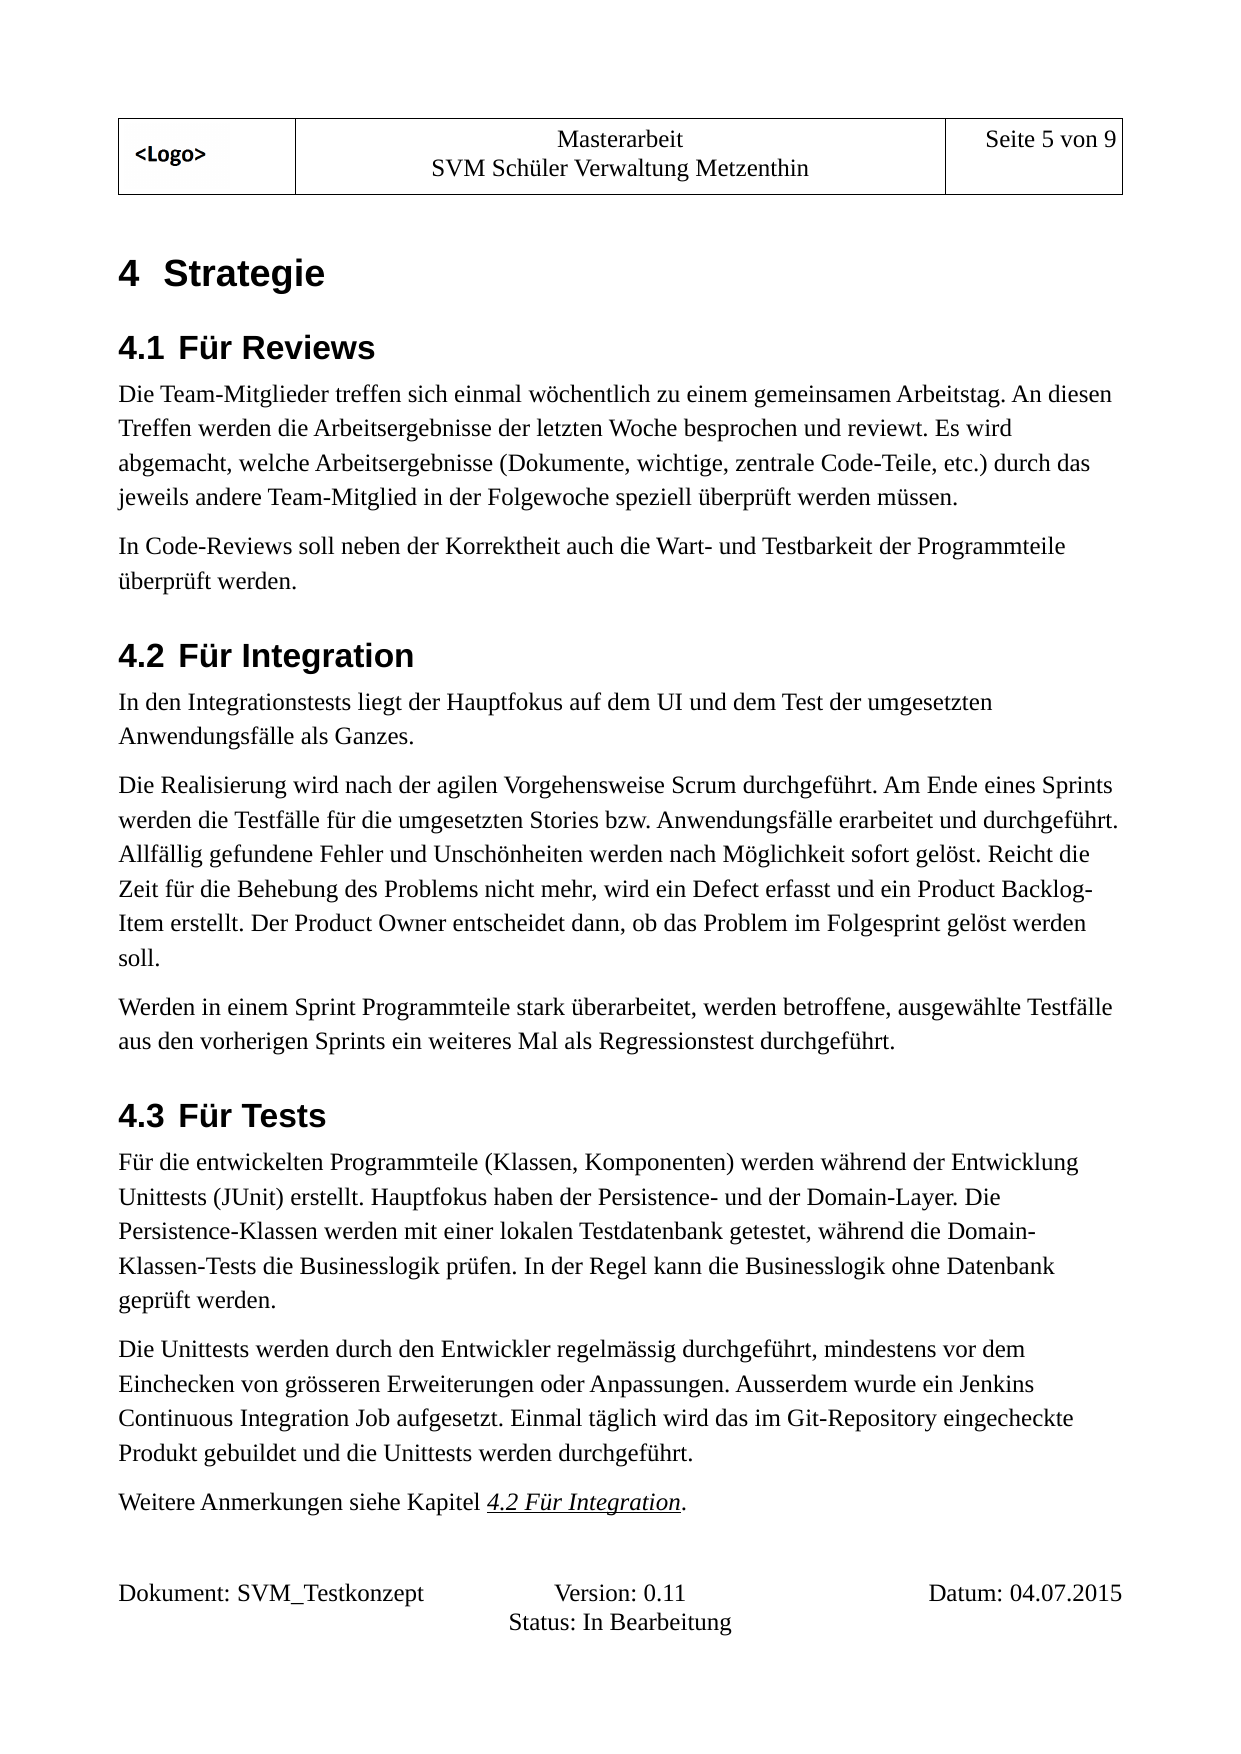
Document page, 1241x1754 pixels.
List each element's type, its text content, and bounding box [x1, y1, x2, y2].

text Weitere Anmerkungen siehe Kapitel 4.2 Für Integration. [118, 1487, 1122, 1516]
subtitle Für Integration [118, 636, 1122, 674]
subtitle Für Tests [118, 1096, 1122, 1135]
text Werden in einem Sprint Programmteile stark überarbeitet, werden betroffene, ausgewählte Testfälle aus den vorherigen Sprints ein weiteres Mal als Regressionstest durchgeführt. [118, 992, 1122, 1055]
text In den Integrationstests liegt der Hauptfokus auf dem UI und dem Test der umgesetzten Anwendungsfälle als Ganzes. [118, 687, 1122, 750]
subtitle Für Reviews [118, 328, 1122, 366]
text Die Team-Mitglieder treffen sich einmal wöchentlich zu einem gemeinsamen Arbeitstag. An diesen Treffen werden die Arbeitsergebnisse der letzten Woche besprochen und reviewt. Es wird abgemacht, welche Arbeitsergebnisse (Dokumente, wichtige, zentrale Code-Teile, etc.) durch das jeweils andere Team-Mitglied in der Folgewoche speziell überprüft werden müssen. [118, 379, 1122, 511]
text In Code-Reviews soll neben der Korrektheit auch die Wart- und Testbarkeit der Programmteile überprüft werden. [118, 531, 1122, 594]
text Die Realisierung wird nach der agilen Vorgehensweise Scrum durchgeführt. Am Ende eines Sprints werden die Testfälle für die umgesetzten Stories bzw. Anwendungsfälle erarbeitet und durchgeführt. Allfällig gefundene Fehler und Unschönheiten werden nach Möglichkeit sofort gelöst. Reicht die Zeit für die Behebung des Problems nicht mehr, wird ein Defect erfasst und ein Product Backlog-Item erstellt. Der Product Owner entscheidet dann, ob das Problem im Folgesprint gelöst werden soll. [118, 770, 1122, 972]
subtitle Strategie [118, 251, 1122, 294]
text Die Unittests werden durch den Entwickler regelmässig durchgeführt, mindestens vor dem Einchecken von grösseren Erweiterungen oder Anpassungen. Ausserdem wurde ein Jenkins Continuous Integration Job aufgesetzt. Einmal täglich wird das im Git-Repository eingecheckte Produkt gebuildet und die Unittests werden durchgeführt. [118, 1334, 1122, 1467]
text Für die entwickelten Programmteile (Klassen, Komponenten) werden während der Entwicklung Unittests (JUnit) erstellt. Hauptfokus haben der Persistence- und der Domain-Layer. Die Persistence-Klassen werden mit einer lokalen Testdatenbank getestet, während die Domain-Klassen-Tests die Businesslogik prüfen. In der Regel kann die Businesslogik ohne Datenbank geprüft werden. [118, 1147, 1122, 1314]
picture [123, 123, 230, 189]
